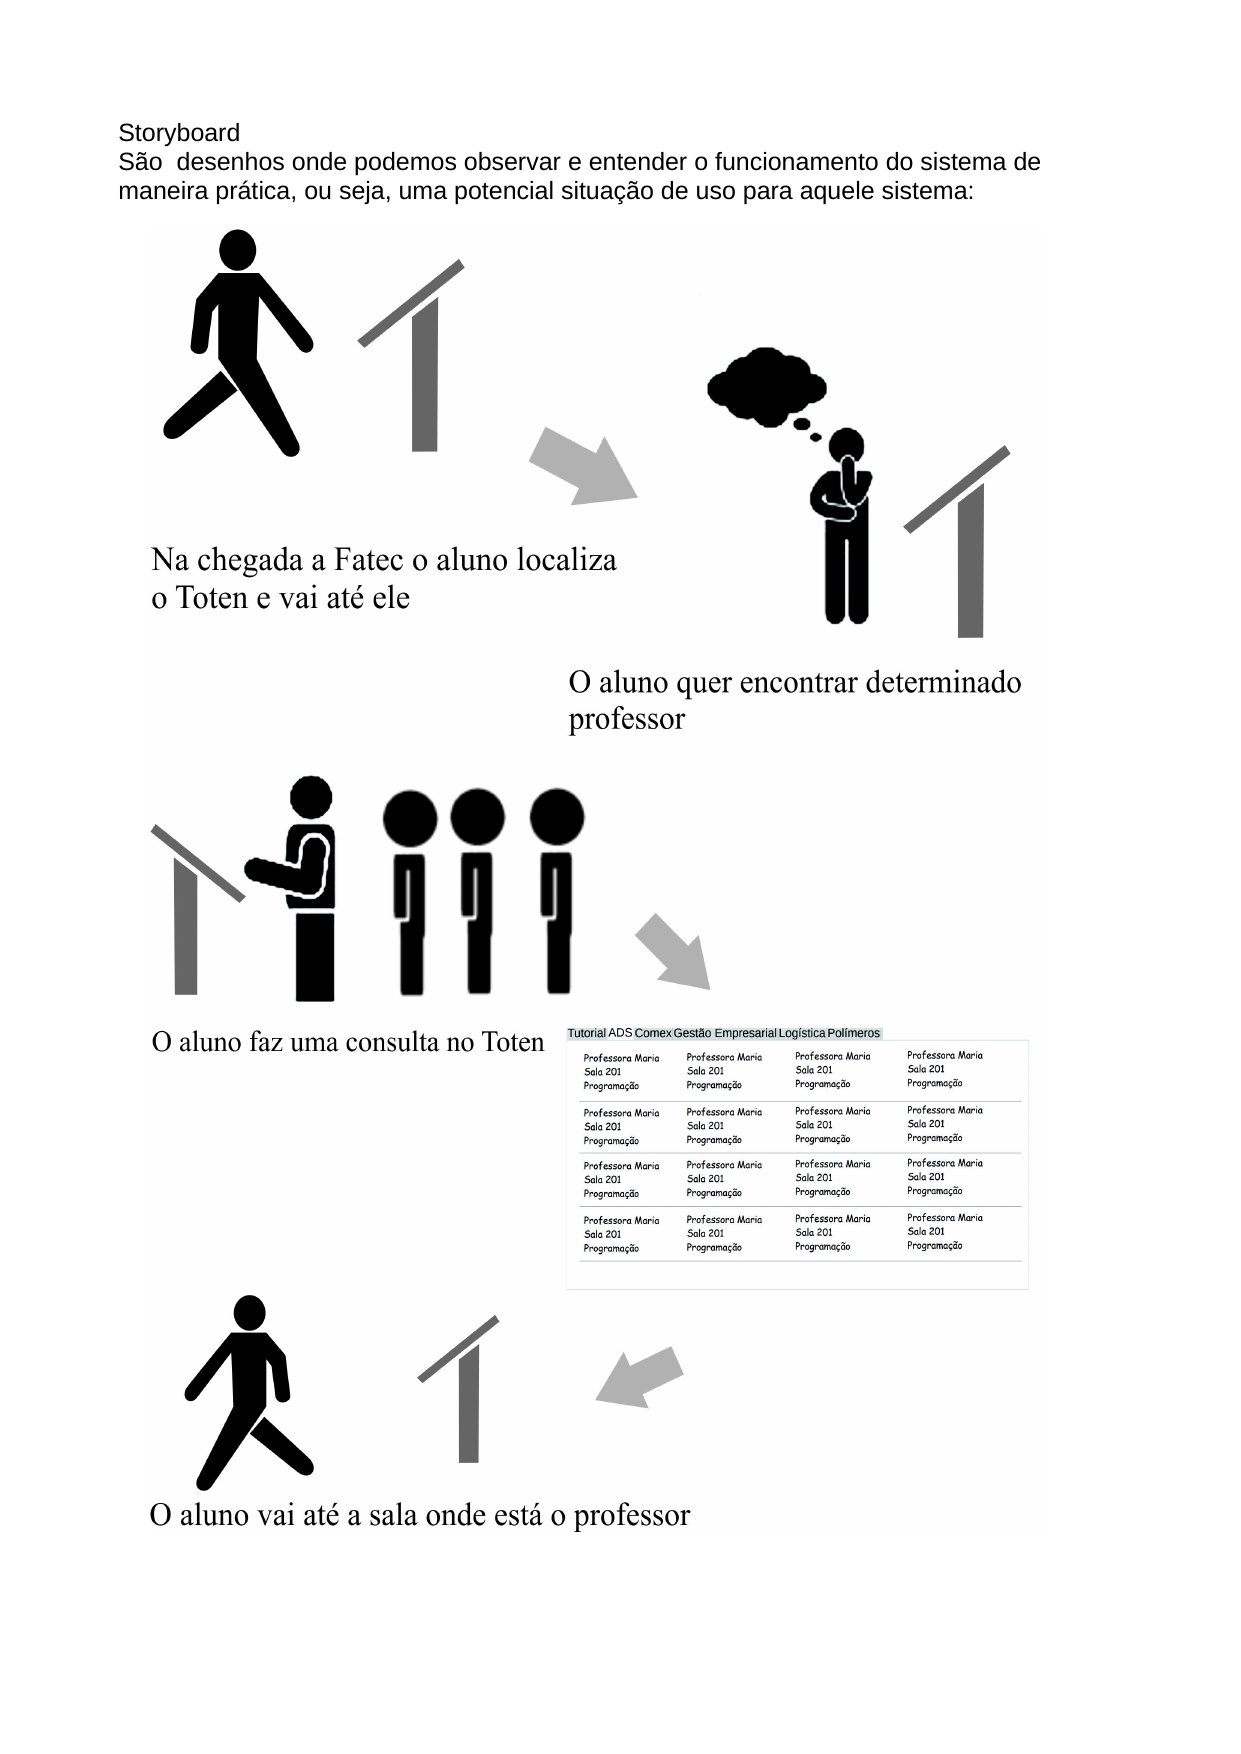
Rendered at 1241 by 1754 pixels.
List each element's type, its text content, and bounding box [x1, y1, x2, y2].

text Storyboard [118, 118, 1122, 147]
text São desenhos onde podemos observar e entender o funcionamento do sistema de maneira prática, ou seja, uma potencial situação de uso para aquele sistema: [118, 147, 1122, 204]
